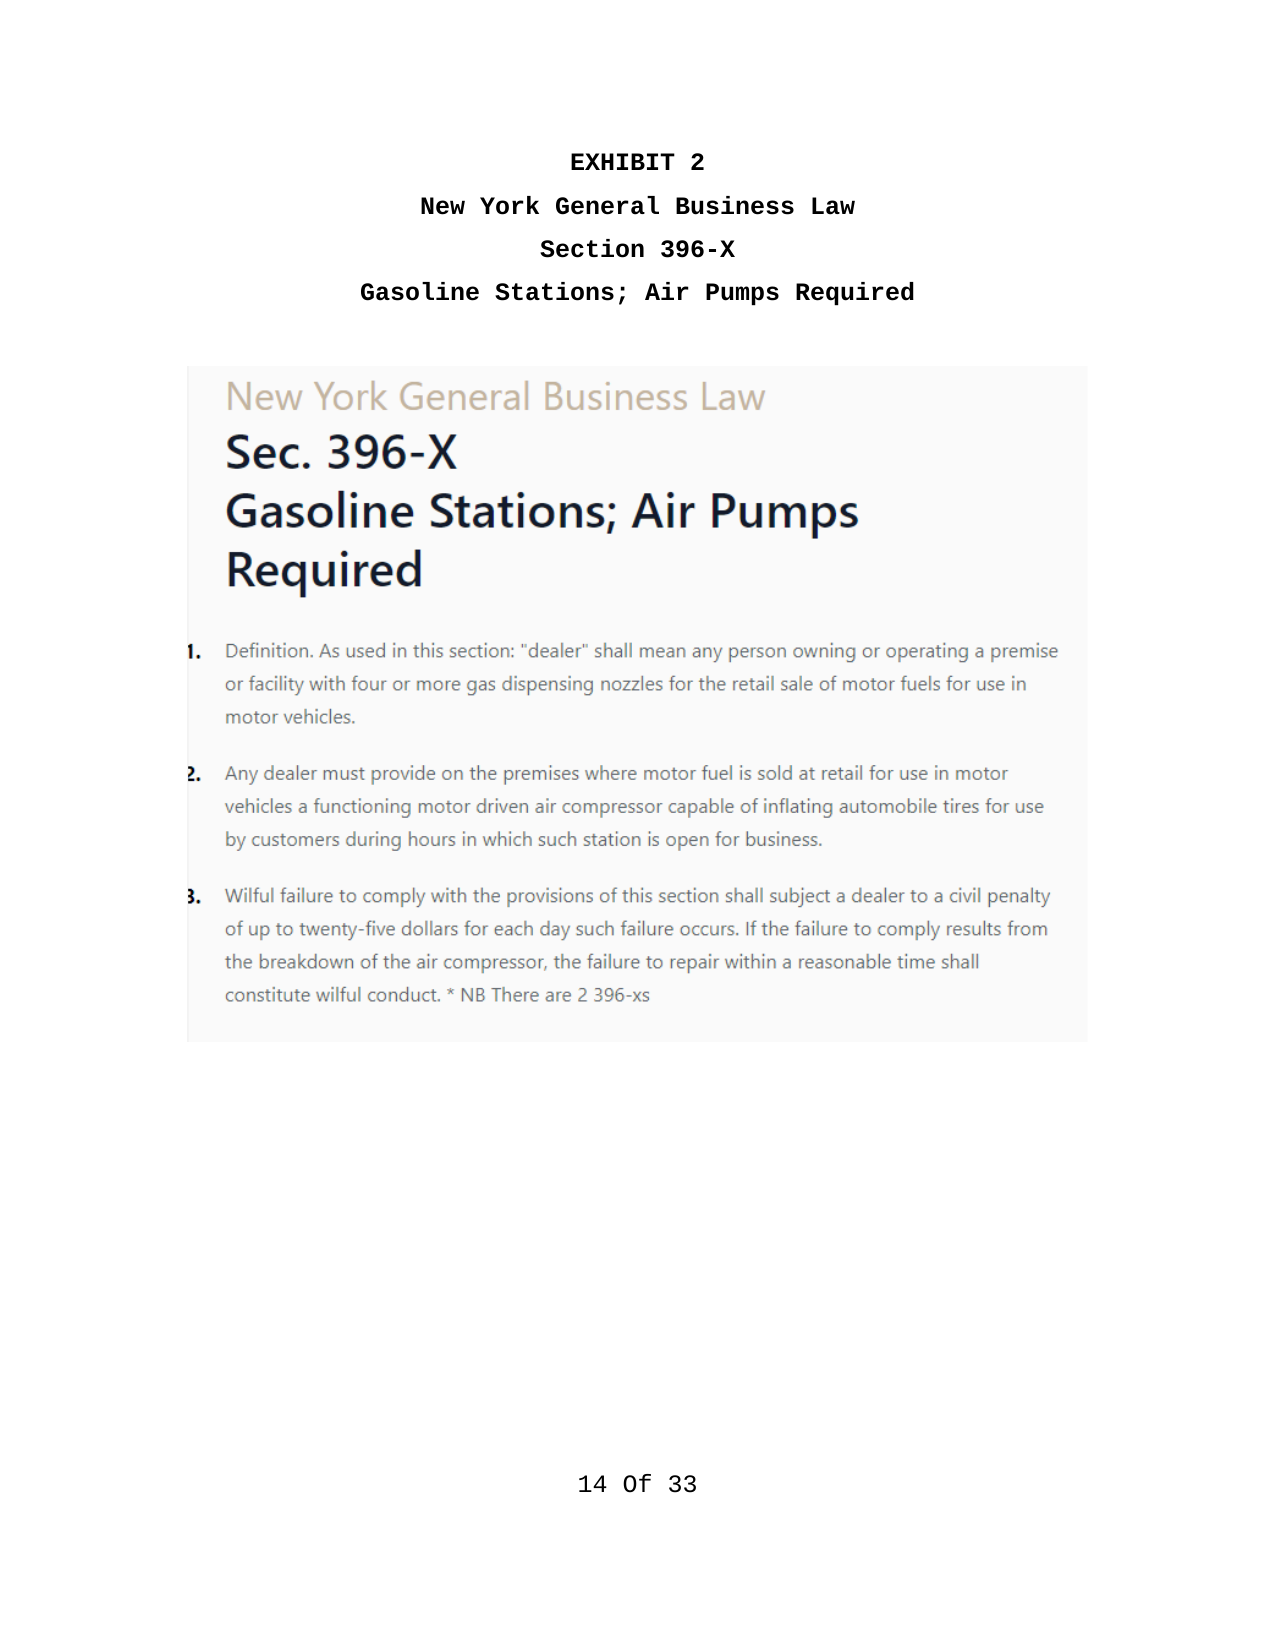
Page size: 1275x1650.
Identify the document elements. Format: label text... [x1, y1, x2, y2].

text New York General Business Law [150, 193, 1125, 222]
text Section 396-X [150, 237, 1125, 265]
text EXHIBIT 2 [150, 150, 1125, 178]
picture [187, 366, 1088, 1042]
text Gasoline Stations; Air Pumps Required [150, 280, 1125, 308]
